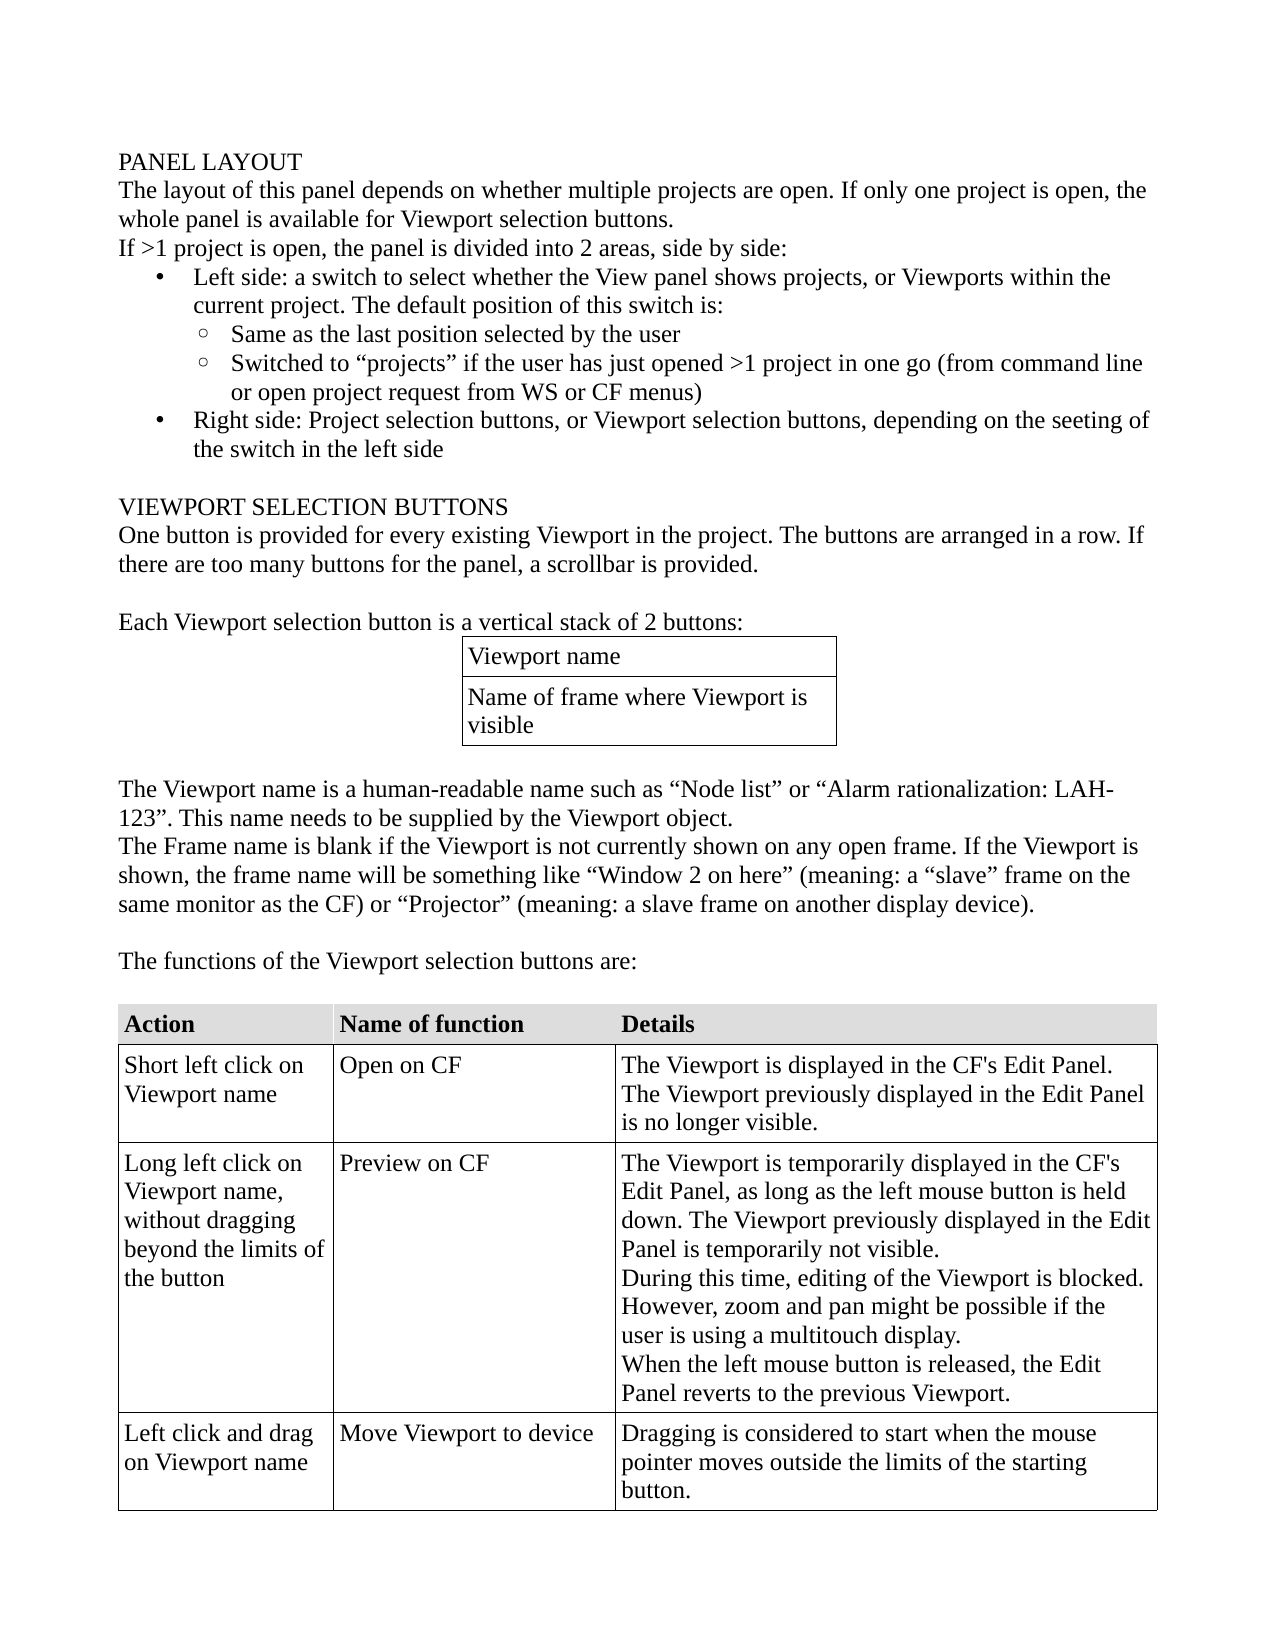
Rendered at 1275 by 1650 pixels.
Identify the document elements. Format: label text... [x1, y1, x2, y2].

text The functions of the Viewport selection buttons are: [118, 946, 1157, 975]
text The Viewport name is a human-readable name such as “Node list” or “Alarm rationalization: LAH-123”. This name needs to be supplied by the Viewport object. [118, 774, 1157, 831]
list Left side: a switch to select whether the View panel shows projects, or Viewports within the current project. The default position of this switch is: [156, 262, 1157, 319]
table_cell Long left click on Viewport name, without dragging beyond the limits of the button [119, 1143, 333, 1412]
table_cell Name of frame where Viewport is visible [463, 677, 836, 745]
table_cell Left click and drag on Viewport name [119, 1413, 333, 1510]
text VIEWPORT SELECTION BUTTONS [118, 492, 1157, 521]
list Same as the last position selected by the user [193, 319, 1157, 348]
table_cell The Viewport is temporarily displayed in the CF's Edit Panel, as long as the left mouse button is held down. The Viewport previously displayed in the Edit Panel is temporarily not visible. During this time, editing of the Viewport is blocked. However, zoom and pan might be possible if the user is using a multitouch display. When the left mouse button is released, the Edit Panel reverts to the previous Viewport. [616, 1143, 1157, 1412]
text Each Viewport selection button is a vertical stack of 2 buttons: [118, 607, 1157, 636]
text The layout of this panel depends on whether multiple projects are open. If only one project is open, the whole panel is available for Viewport selection buttons. [118, 176, 1157, 233]
text PANEL LAYOUT [118, 147, 1157, 176]
table_cell Short left click on Viewport name [119, 1045, 333, 1142]
text One button is provided for every existing Viewport in the project. The buttons are arranged in a row. If there are too many buttons for the panel, a scrollbar is provided. [118, 521, 1157, 578]
table_header Details [615, 1004, 1157, 1044]
table_cell Open on CF [334, 1045, 615, 1142]
list Switched to “projects” if the user has just opened >1 project in one go (from command line or open project request from WS or CF menus) [193, 348, 1157, 406]
table_header Viewport name [463, 637, 836, 676]
list Right side: Project selection buttons, or Viewport selection buttons, depending on the seeting of the switch in the left side [156, 406, 1157, 463]
table_cell The Viewport is displayed in the CF's Edit Panel. The Viewport previously displayed in the Edit Panel is no longer visible. [616, 1045, 1157, 1142]
text If >1 project is open, the panel is divided into 2 areas, side by side: [118, 233, 1157, 262]
table_cell Dragging is considered to start when the mouse pointer moves outside the limits of the starting button. [616, 1413, 1157, 1510]
table_cell Preview on CF [334, 1143, 615, 1412]
table_header Action [118, 1004, 333, 1044]
table_header Name of function [334, 1004, 615, 1044]
text The Frame name is blank if the Viewport is not currently shown on any open frame. If the Viewport is shown, the frame name will be something like “Window 2 on here” (meaning: a “slave” frame on the same monitor as the CF) or “Projector” (meaning: a slave frame on another display device). [118, 831, 1157, 918]
table_cell Move Viewport to device [334, 1413, 615, 1510]
